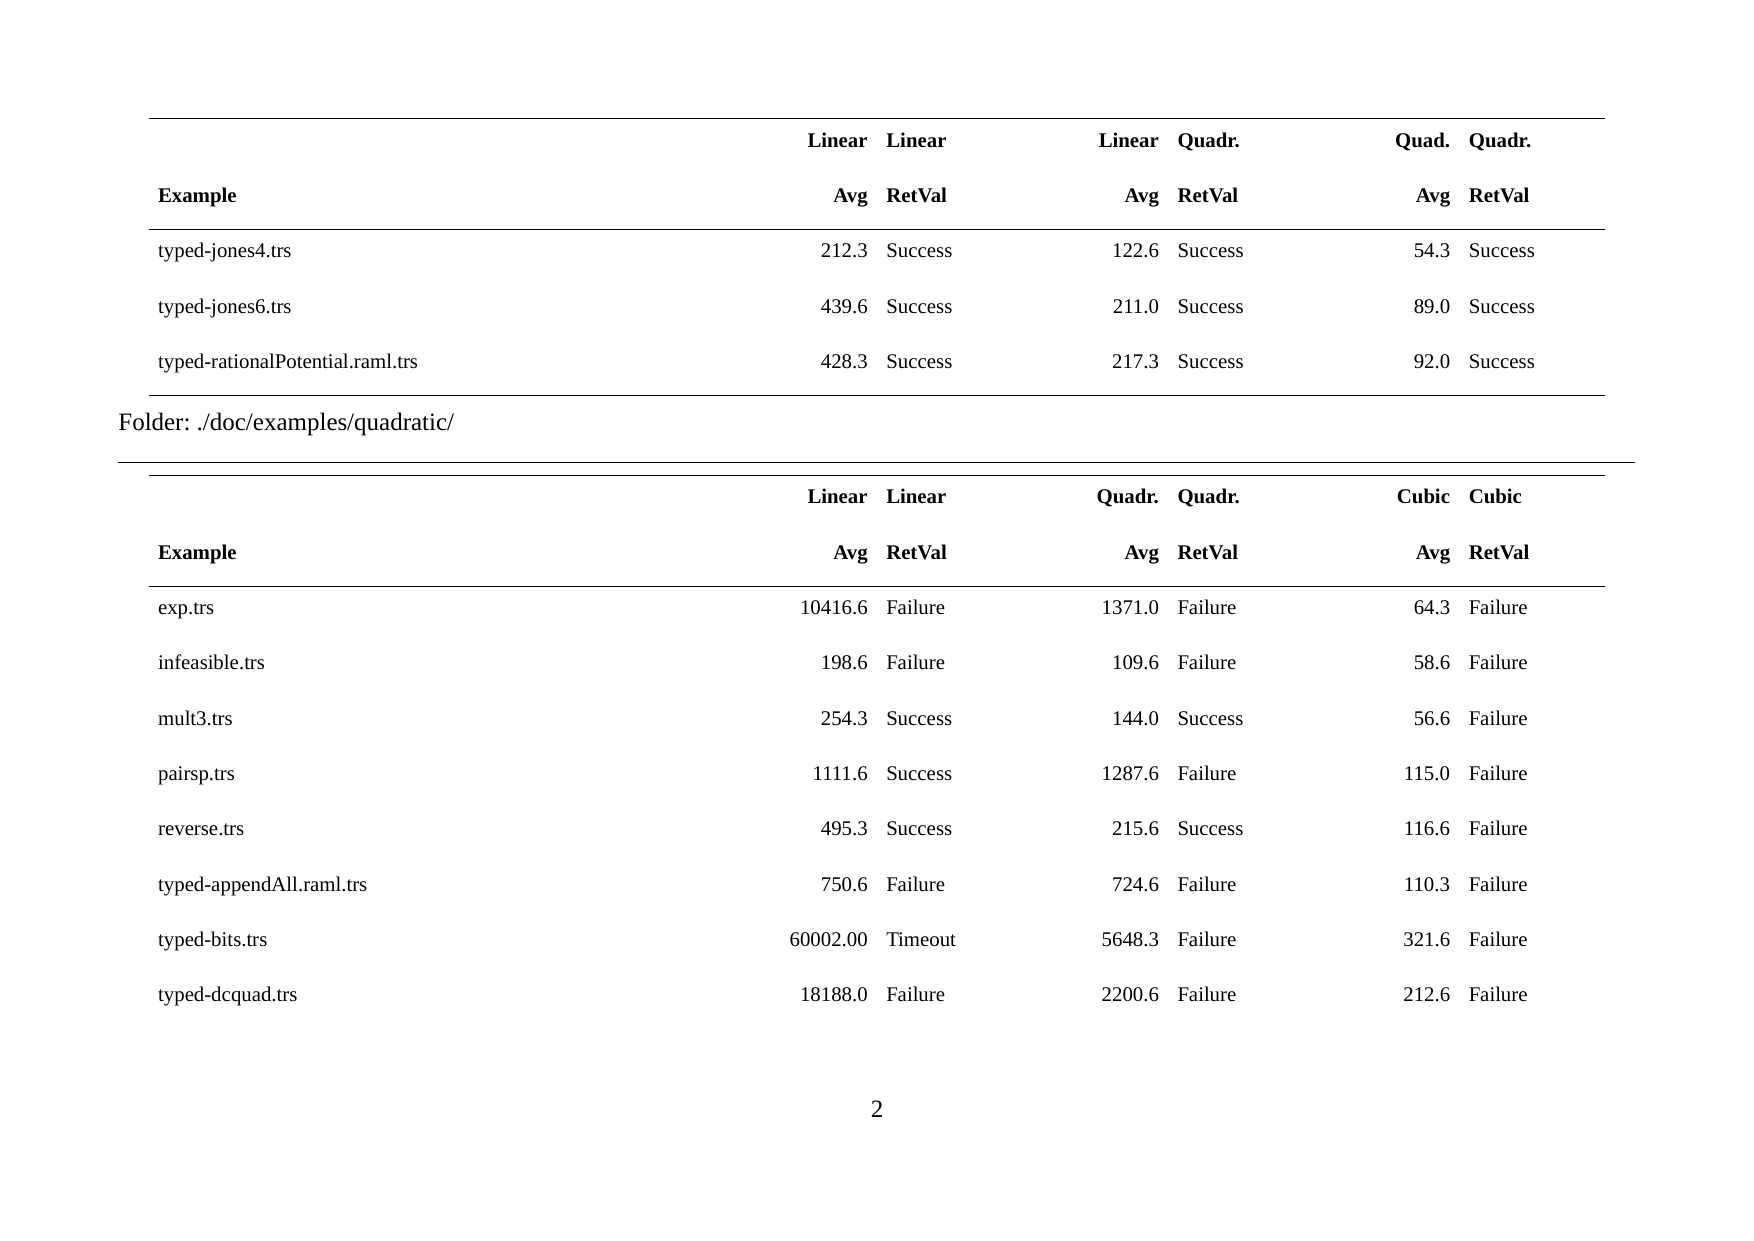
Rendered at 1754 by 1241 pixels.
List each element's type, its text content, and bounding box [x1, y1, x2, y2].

table_cell Failure [877, 587, 1022, 641]
table_header Cubic [1314, 476, 1459, 530]
table_cell 724.6 [1022, 862, 1168, 917]
table_cell Avg [1022, 530, 1168, 586]
table_cell typed-jones4.trs [149, 230, 731, 284]
table_cell Success [1168, 230, 1314, 284]
table_cell Avg [731, 530, 877, 586]
table_cell Failure [1459, 752, 1605, 807]
table_cell 109.6 [1022, 641, 1168, 696]
table_cell 92.0 [1314, 340, 1459, 395]
table_cell 122.6 [1023, 230, 1168, 284]
table_header Cubic [1459, 476, 1605, 530]
table_cell typed-dcquad.trs [149, 973, 731, 1028]
table_header Linear [877, 119, 1022, 173]
table_cell Failure [1168, 918, 1313, 973]
table_cell 495.3 [731, 807, 877, 862]
table_cell 64.3 [1314, 587, 1459, 641]
text Folder: ./doc/examples/quadratic/ [118, 407, 1635, 435]
table_cell 1287.6 [1022, 752, 1168, 807]
table_header Quadr. [1459, 119, 1605, 173]
table_cell 144.0 [1022, 696, 1168, 752]
table_cell RetVal [877, 174, 1022, 229]
table_cell Failure [1168, 752, 1313, 807]
table_header Linear [731, 119, 877, 173]
table_cell Success [1459, 284, 1605, 339]
table_cell Avg [1314, 530, 1459, 586]
table_cell infeasible.trs [149, 641, 731, 696]
table_header [149, 476, 731, 530]
table_cell 428.3 [731, 340, 877, 395]
table_header Linear [731, 476, 877, 530]
table_cell Failure [1168, 973, 1313, 1028]
table_cell Failure [877, 862, 1022, 917]
table_cell 217.3 [1023, 340, 1168, 395]
table_cell 212.6 [1314, 973, 1459, 1028]
table_cell 54.3 [1314, 230, 1459, 284]
table_cell Avg [1023, 174, 1168, 229]
table_cell RetVal [1459, 530, 1605, 586]
table_cell 2200.6 [1022, 973, 1168, 1028]
table_cell Avg [731, 174, 877, 229]
table_header Linear [877, 476, 1022, 530]
table_cell 56.6 [1314, 696, 1459, 752]
table_cell 198.6 [731, 641, 877, 696]
table_cell 212.3 [731, 230, 877, 284]
table_cell Failure [877, 641, 1022, 696]
table_header [149, 119, 731, 173]
table_cell Success [877, 284, 1022, 339]
table_cell 89.0 [1314, 284, 1459, 339]
table_cell typed-rationalPotential.raml.trs [149, 340, 731, 395]
table_cell 116.6 [1314, 807, 1459, 862]
table_cell typed-jones6.trs [149, 284, 731, 339]
table_cell Failure [1168, 587, 1313, 641]
table_cell typed-bits.trs [149, 918, 731, 973]
table_cell RetVal [877, 530, 1022, 586]
table_cell 439.6 [731, 284, 877, 339]
table_cell 110.3 [1314, 862, 1459, 917]
table_cell 58.6 [1314, 641, 1459, 696]
table_cell 60002.00 [731, 918, 877, 973]
table_cell Avg [1314, 174, 1459, 229]
table_header Quadr. [1168, 476, 1313, 530]
table_cell Example [149, 530, 731, 586]
table_cell Success [1459, 230, 1605, 284]
table_cell Success [1168, 807, 1313, 862]
table_cell 1371.0 [1022, 587, 1168, 641]
table_cell 750.6 [731, 862, 877, 917]
table_cell Failure [1459, 918, 1605, 973]
table_cell Failure [1459, 696, 1605, 752]
table_cell Failure [1168, 862, 1313, 917]
table_cell reverse.trs [149, 807, 731, 862]
table_cell 321.6 [1314, 918, 1459, 973]
table_cell Failure [1168, 641, 1313, 696]
table_header Quadr. [1168, 119, 1314, 173]
table_cell 211.0 [1023, 284, 1168, 339]
table_cell exp.trs [149, 587, 731, 641]
table_cell Failure [1459, 641, 1605, 696]
table_cell Success [1168, 284, 1314, 339]
table_cell 1111.6 [731, 752, 877, 807]
table_cell 18188.0 [731, 973, 877, 1028]
table_cell mult3.trs [149, 696, 731, 752]
table_cell Success [877, 696, 1022, 752]
table_header Quad. [1314, 119, 1459, 173]
table_cell Timeout [877, 918, 1022, 973]
table_cell Success [1168, 696, 1313, 752]
table_cell Failure [877, 973, 1022, 1028]
table_cell pairsp.trs [149, 752, 731, 807]
table_cell RetVal [1168, 530, 1313, 586]
table_cell RetVal [1459, 174, 1605, 229]
table_cell Success [877, 230, 1022, 284]
table_cell Failure [1459, 862, 1605, 917]
table_cell Example [149, 174, 731, 229]
table_header Quadr. [1022, 476, 1168, 530]
table_cell 254.3 [731, 696, 877, 752]
table_cell Success [877, 340, 1022, 395]
table_cell 5648.3 [1022, 918, 1168, 973]
table_cell Success [1168, 340, 1314, 395]
table_cell Failure [1459, 587, 1605, 641]
table_cell Failure [1459, 807, 1605, 862]
table_cell 215.6 [1022, 807, 1168, 862]
table_cell 115.0 [1314, 752, 1459, 807]
table_cell RetVal [1168, 174, 1314, 229]
table_cell typed-appendAll.raml.trs [149, 862, 731, 917]
table_cell Success [877, 752, 1022, 807]
table_cell Success [1459, 340, 1605, 395]
table_cell 10416.6 [731, 587, 877, 641]
table_cell Failure [1459, 973, 1605, 1028]
table_cell Success [877, 807, 1022, 862]
table_header Linear [1023, 119, 1168, 173]
